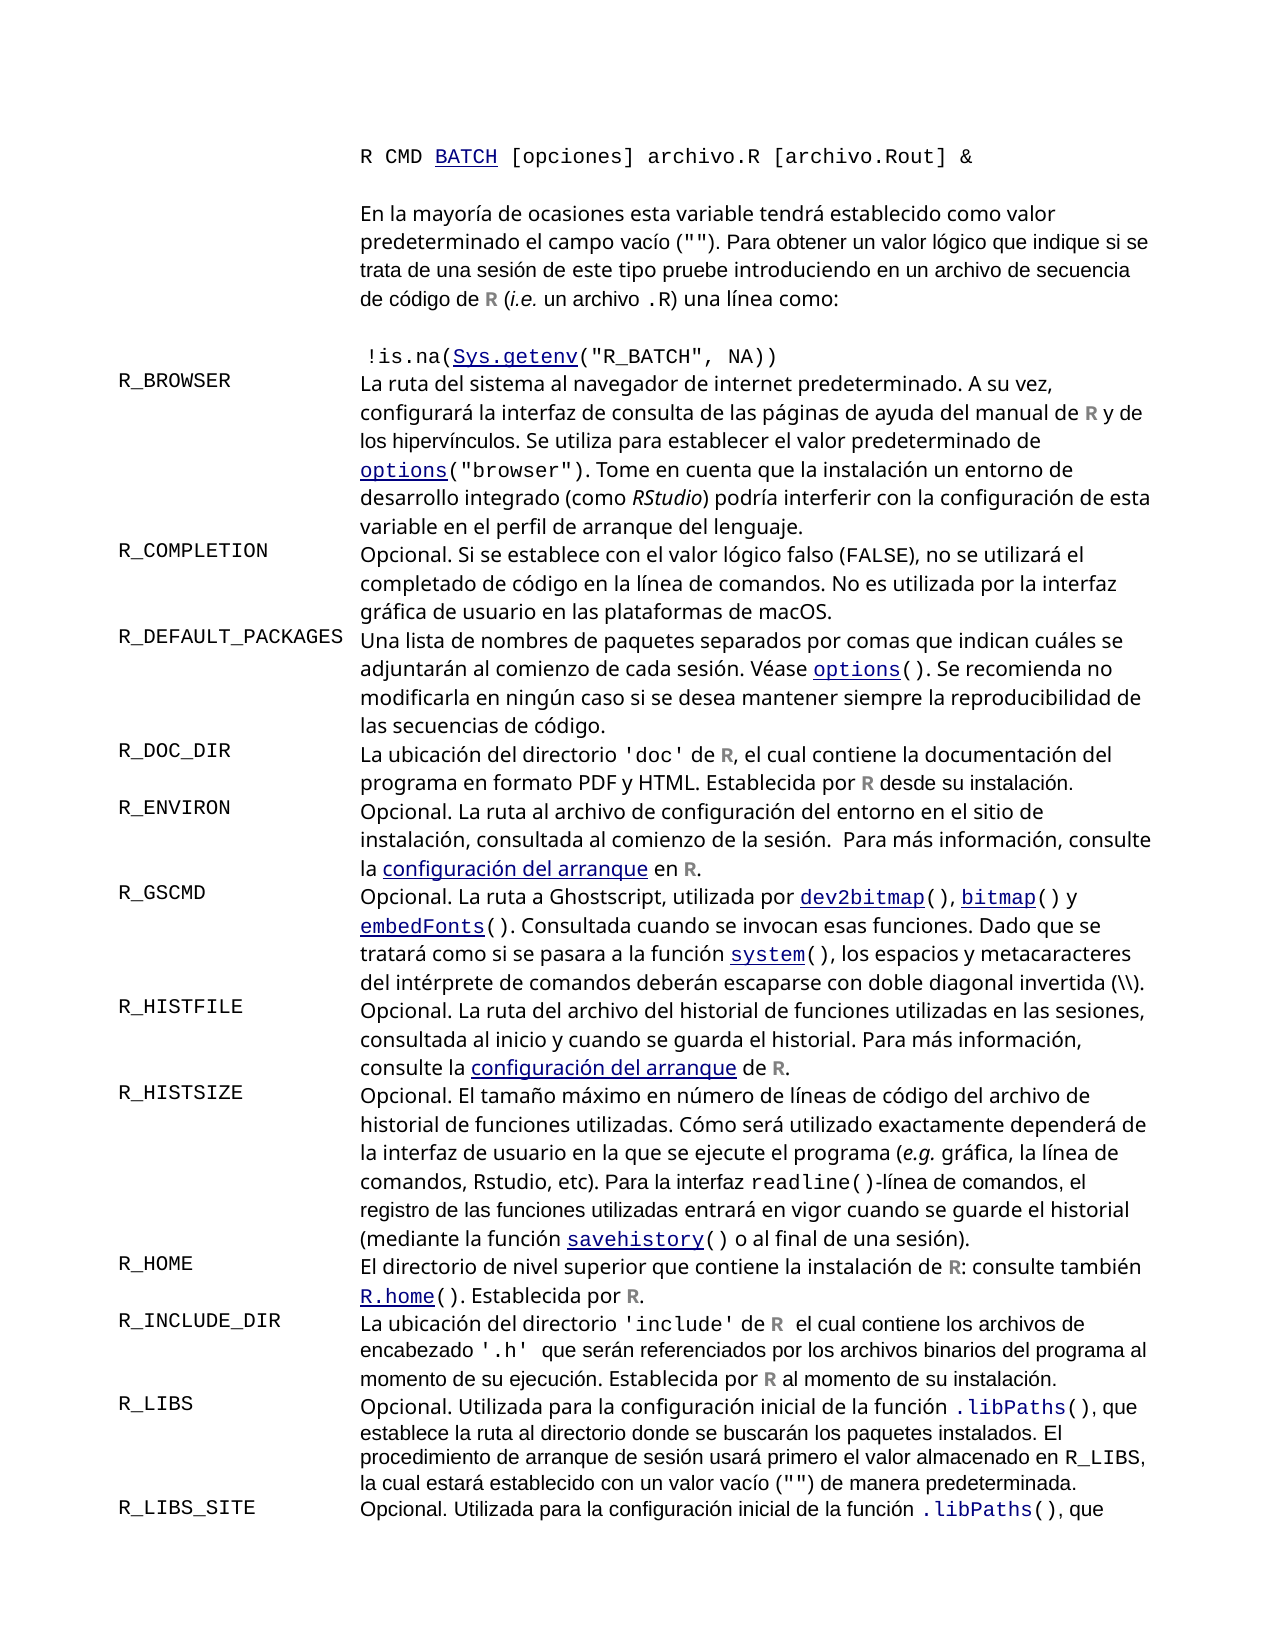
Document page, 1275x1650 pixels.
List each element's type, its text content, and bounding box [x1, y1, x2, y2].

table_cell La ubicación del directorio 'doc' de R, el cual contiene la documentación del programa en formato PDF y HTML. Establecida por R desde su instalación. [360, 740, 1157, 797]
table_cell Opcional. La ruta del archivo del historial de funciones utilizadas en las sesiones, consultada al inicio y cuando se guarda el historial. Para más información, consulte la configuración del arranque de R. [360, 996, 1157, 1082]
table_cell R_LIBS [118, 1393, 360, 1497]
table_cell R_GSCMD [118, 882, 360, 996]
table_cell Opcional. Utilizada para la configuración inicial de la función .libPaths(), que [360, 1497, 1157, 1522]
table_cell R_COMPLETION [118, 540, 360, 626]
table_cell R_ENVIRON [118, 797, 360, 882]
table_cell R_HISTSIZE [118, 1082, 360, 1252]
table_cell La ubicación del directorio 'include' de R el cual contiene los archivos de encabezado '.h' que serán referenciados por los archivos binarios del programa al momento de su ejecución. Establecida por R al momento de su instalación. [360, 1310, 1157, 1392]
table_cell Opcional. Utilizada para la configuración inicial de la función .libPaths(), que establece la ruta al directorio donde se buscarán los paquetes instalados. El procedimiento de arranque de sesión usará primero el valor almacenado en R_LIBS, la cual estará establecido con un valor vacío ("") de manera predeterminada. [360, 1393, 1157, 1497]
table_cell Opcional. El tamaño máximo en número de líneas de código del archivo de historial de funciones utilizadas. Cómo será utilizado exactamente dependerá de la interfaz de usuario en la que se ejecute el programa (e.g. gráfica, la línea de comandos, Rstudio, etc). Para la interfaz readline()-línea de comandos, el registro de las funciones utilizadas entrará en vigor cuando se guarde el historial (mediante la función savehistory() o al final de una sesión). [360, 1082, 1157, 1252]
table_cell R_DOC_DIR [118, 740, 360, 797]
table_cell El directorio de nivel superior que contiene la instalación de R: consulte también R.home(). Establecida por R. [360, 1253, 1157, 1309]
table_cell R_LIBS_SITE [118, 1497, 360, 1522]
table_cell Una lista de nombres de paquetes separados por comas que indican cuáles se adjuntarán al comienzo de cada sesión. Véase options(). Se recomienda no modificarla en ningún caso si se desea mantener siempre la reproducibilidad de las secuencias de código. [360, 626, 1157, 740]
table_cell R_HOME [118, 1253, 360, 1309]
table_cell R CMD BATCH [opciones] archivo.R [archivo.Rout] & En la mayoría de ocasiones esta variable tendrá establecido como valor predeterminado el campo vacío (""). Para obtener un valor lógico que indique si se trata de una sesión de este tipo pruebe introduciendo en un archivo de secuencia de código de R (i.e. un archivo .R) una línea como: !is.na(Sys.getenv("R_BATCH", NA)) [360, 118, 1157, 369]
table_cell [118, 118, 360, 369]
table_cell R_BROWSER [118, 370, 360, 540]
table_cell Opcional. Si se establece con el valor lógico falso (FALSE), no se utilizará el completado de código en la línea de comandos. No es utilizada por la interfaz gráfica de usuario en las plataformas de macOS. [360, 540, 1157, 626]
table_cell R_HISTFILE [118, 996, 360, 1082]
table_cell Opcional. La ruta al archivo de configuración del entorno en el sitio de instalación, consultada al comienzo de la sesión. Para más información, consulte la configuración del arranque en R. [360, 797, 1157, 882]
table_cell La ruta del sistema al navegador de internet predeterminado. A su vez, configurará la interfaz de consulta de las páginas de ayuda del manual de R y de los hipervínculos. Se utiliza para establecer el valor predeterminado de options("browser"). Tome en cuenta que la instalación un entorno de desarrollo integrado (como RStudio) podría interferir con la configuración de esta variable en el perfil de arranque del lenguaje. [360, 370, 1157, 540]
table_cell Opcional. La ruta a Ghostscript, utilizada por dev2bitmap(), bitmap() y embedFonts(). Consultada cuando se invocan esas funciones. Dado que se tratará como si se pasara a la función system(), los espacios y metacaracteres del intérprete de comandos deberán escaparse con doble diagonal invertida (\\). [360, 882, 1157, 996]
table_cell R_DEFAULT_PACKAGES [118, 626, 360, 740]
table_cell R_INCLUDE_DIR [118, 1310, 360, 1392]
